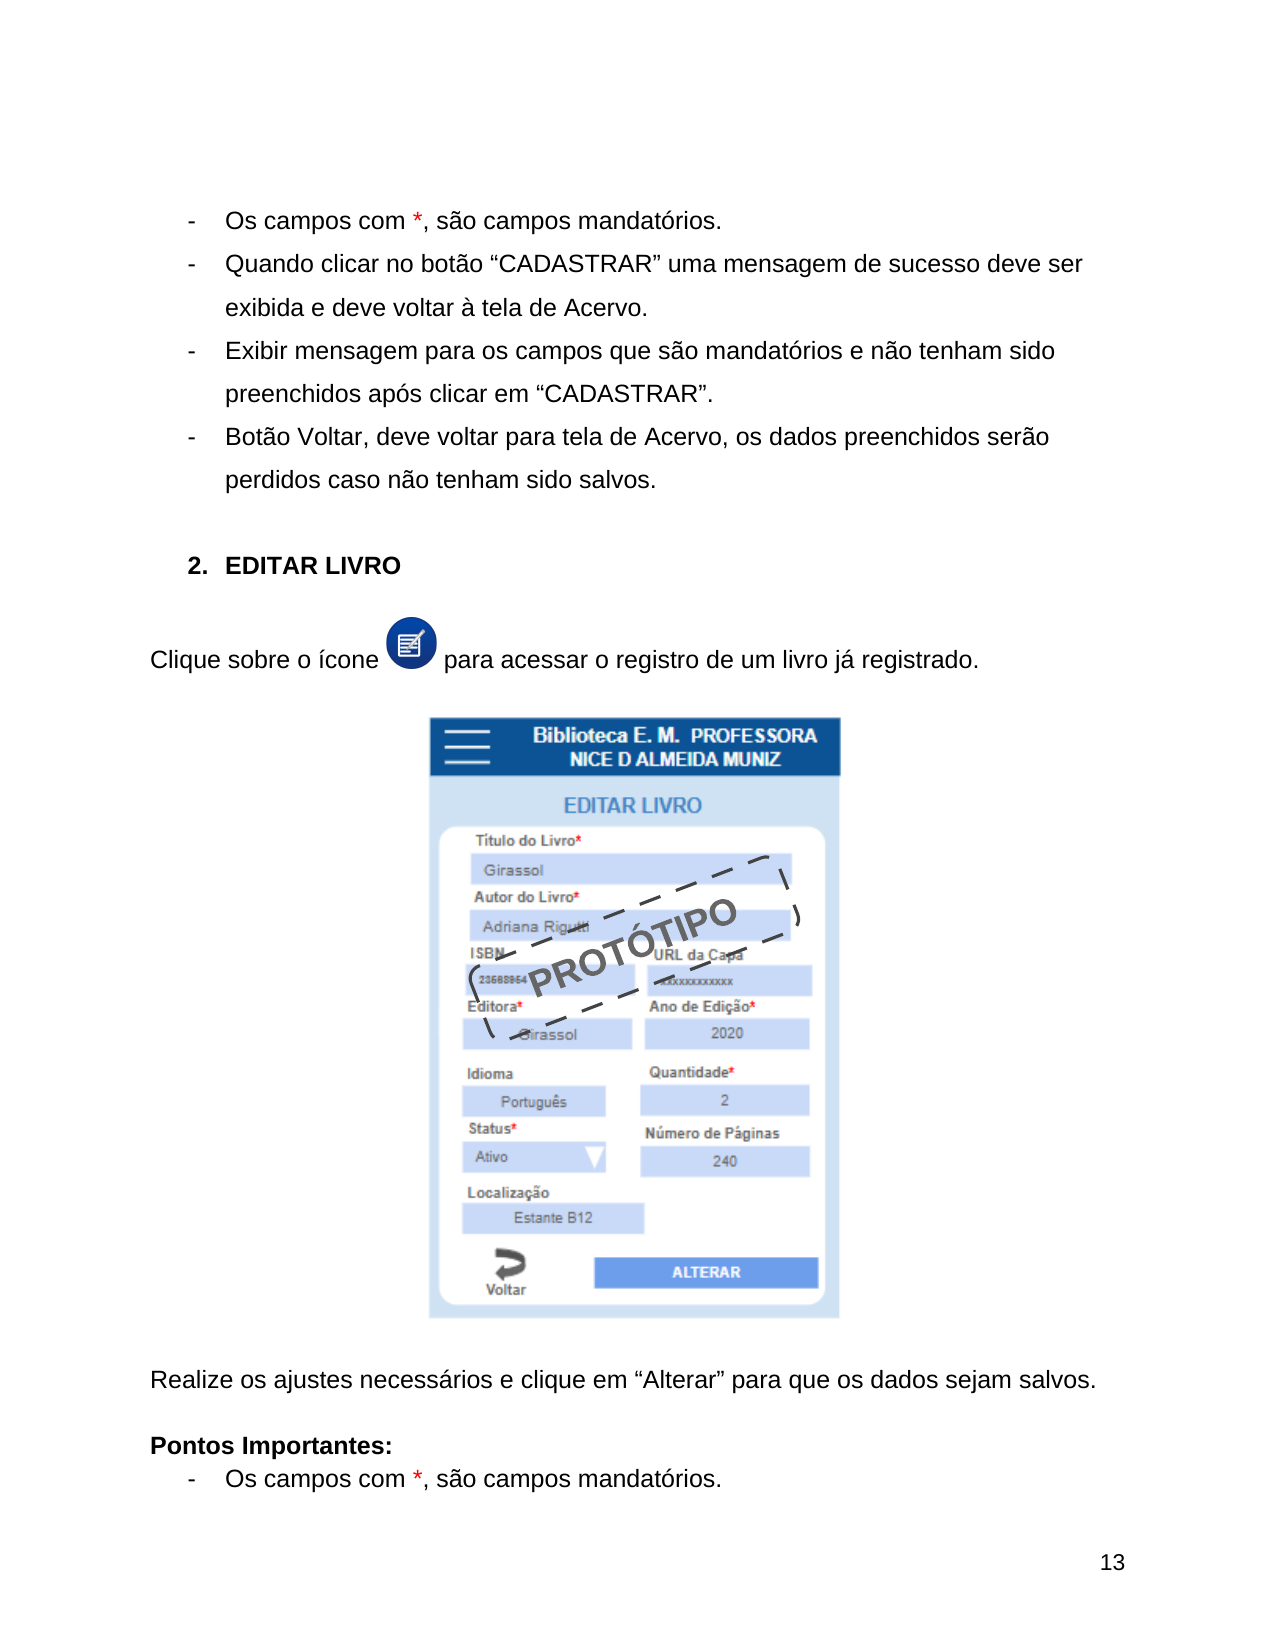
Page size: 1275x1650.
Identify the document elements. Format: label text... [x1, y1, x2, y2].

picture [386, 617, 437, 669]
list EDITAR LIVRO [187, 551, 1125, 580]
picture [423, 710, 852, 1328]
text Pontos Importantes: [150, 1431, 1125, 1460]
list Os campos com *, são campos mandatórios. [187, 1464, 1125, 1493]
list Os campos com *, são campos mandatórios. [187, 206, 1125, 235]
list Quando clicar no botão “CADASTRAR” uma mensagem de sucesso deve ser exibida e deve voltar à tela de Acervo. [187, 249, 1125, 321]
list Botão Voltar, deve voltar para tela de Acervo, os dados preenchidos serão perdidos caso não tenham sido salvos. [187, 422, 1125, 494]
text Realize os ajustes necessários e clique em “Alterar” para que os dados sejam salvos. [150, 1365, 1125, 1394]
list Exibir mensagem para os campos que são mandatórios e não tenham sido preenchidos após clicar em “CADASTRAR”. [187, 336, 1125, 407]
text Clique sobre o ícone para acessar o registro de um livro já registrado. [150, 617, 1125, 673]
